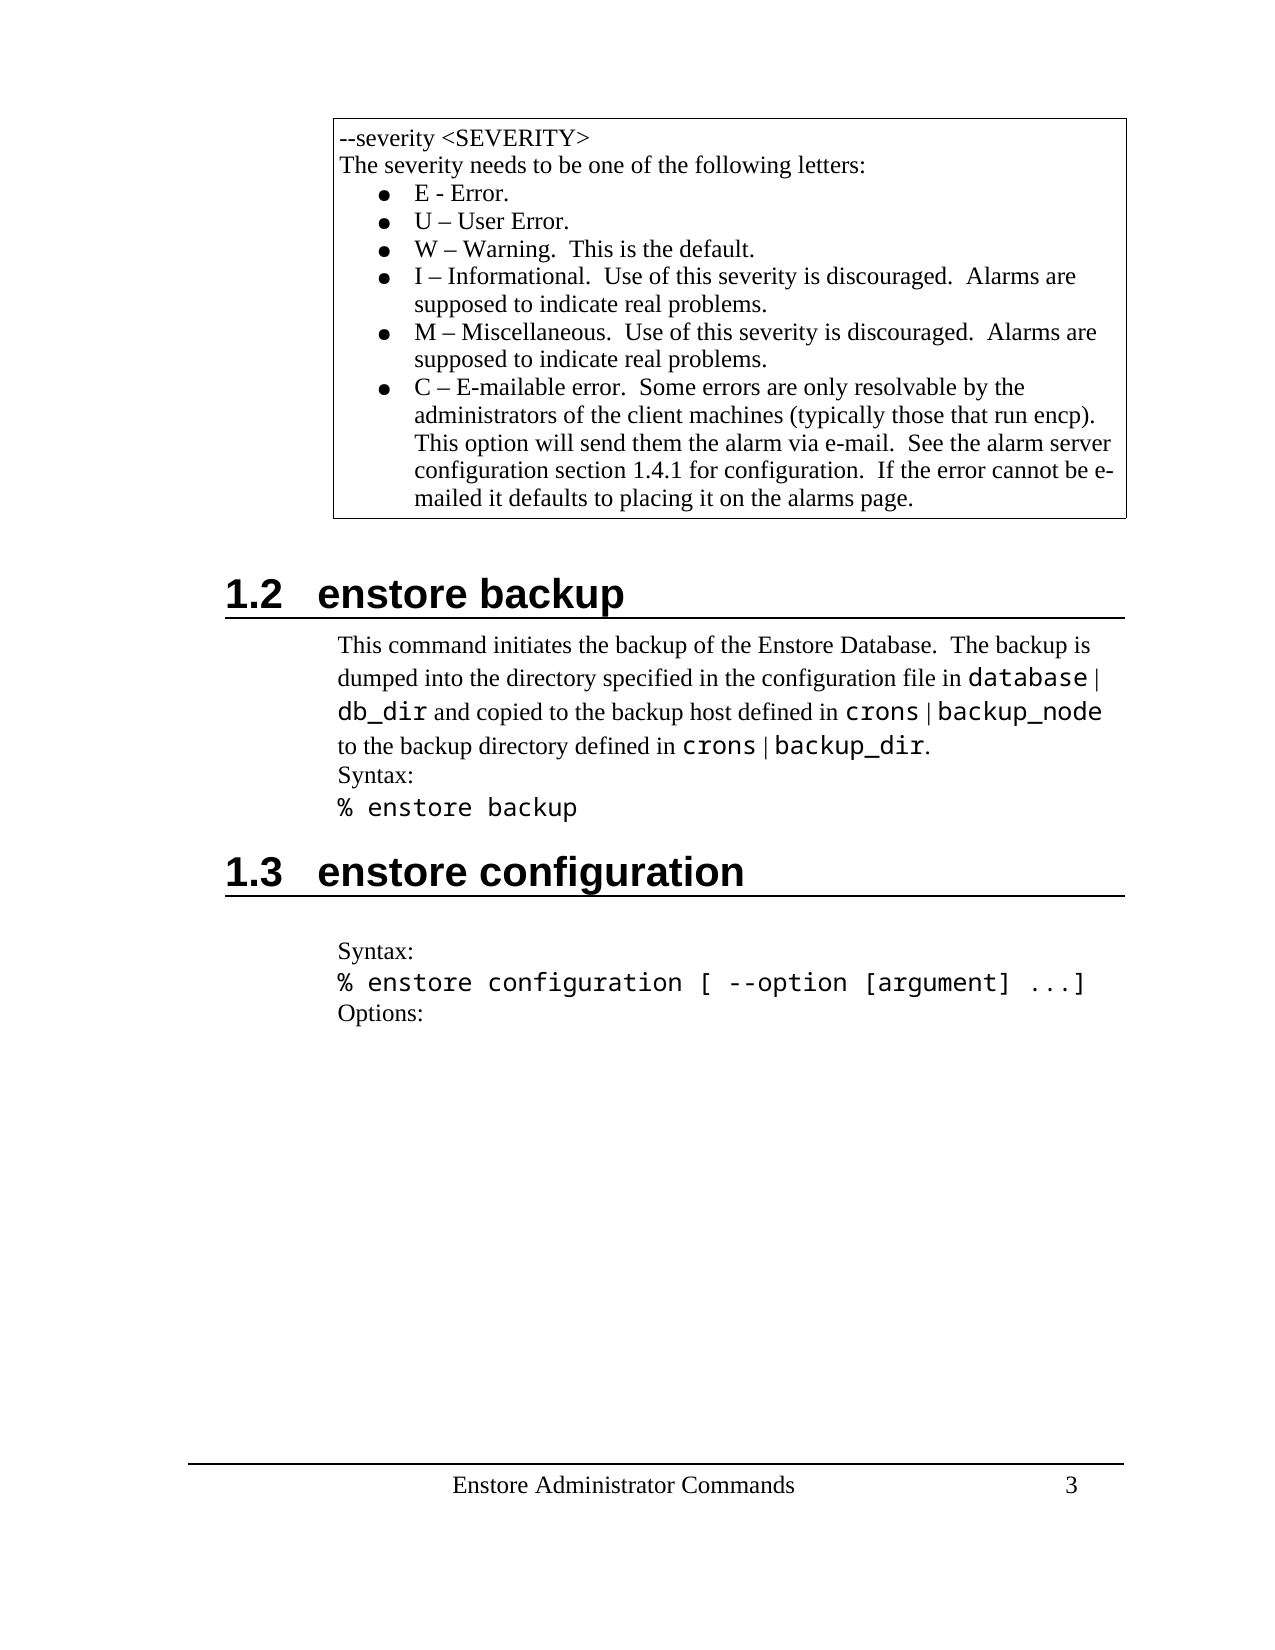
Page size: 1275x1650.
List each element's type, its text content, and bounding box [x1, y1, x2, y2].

text Syntax: [337, 761, 1125, 789]
subtitle enstore backup [225, 570, 1125, 617]
text Options: [337, 999, 1125, 1027]
text % enstore backup [337, 789, 1125, 823]
subtitle enstore configuration [225, 848, 1125, 895]
text % enstore configuration [ --option [argument] ...] [337, 965, 1125, 999]
text Syntax: [337, 937, 1125, 965]
table_cell --severity <SEVERITY> The severity needs to be one of the following letters: E - Error. U – User Error. W – Warning. This is the default. I – Informational. Use of this severity is discouraged. Alarms are supposed to indicate real problems. M – Miscellaneous. Use of this severity is discouraged. Alarms are supposed to indicate real problems. C – E-mailable error. Some errors are only resolvable by the administrators of the client machines (typically those that run encp). This option will send them the alarm via e-mail. See the alarm server configuration section 1.4.1 for configuration. If the error cannot be e-mailed it defaults to placing it on the alarms page. [334, 119, 1126, 518]
text This command initiates the backup of the Enstore Database. The backup is dumped into the directory specified in the configuration file in database | db_dir and copied to the backup host defined in crons | backup_node to the backup directory defined in crons | backup_dir. [337, 632, 1125, 761]
